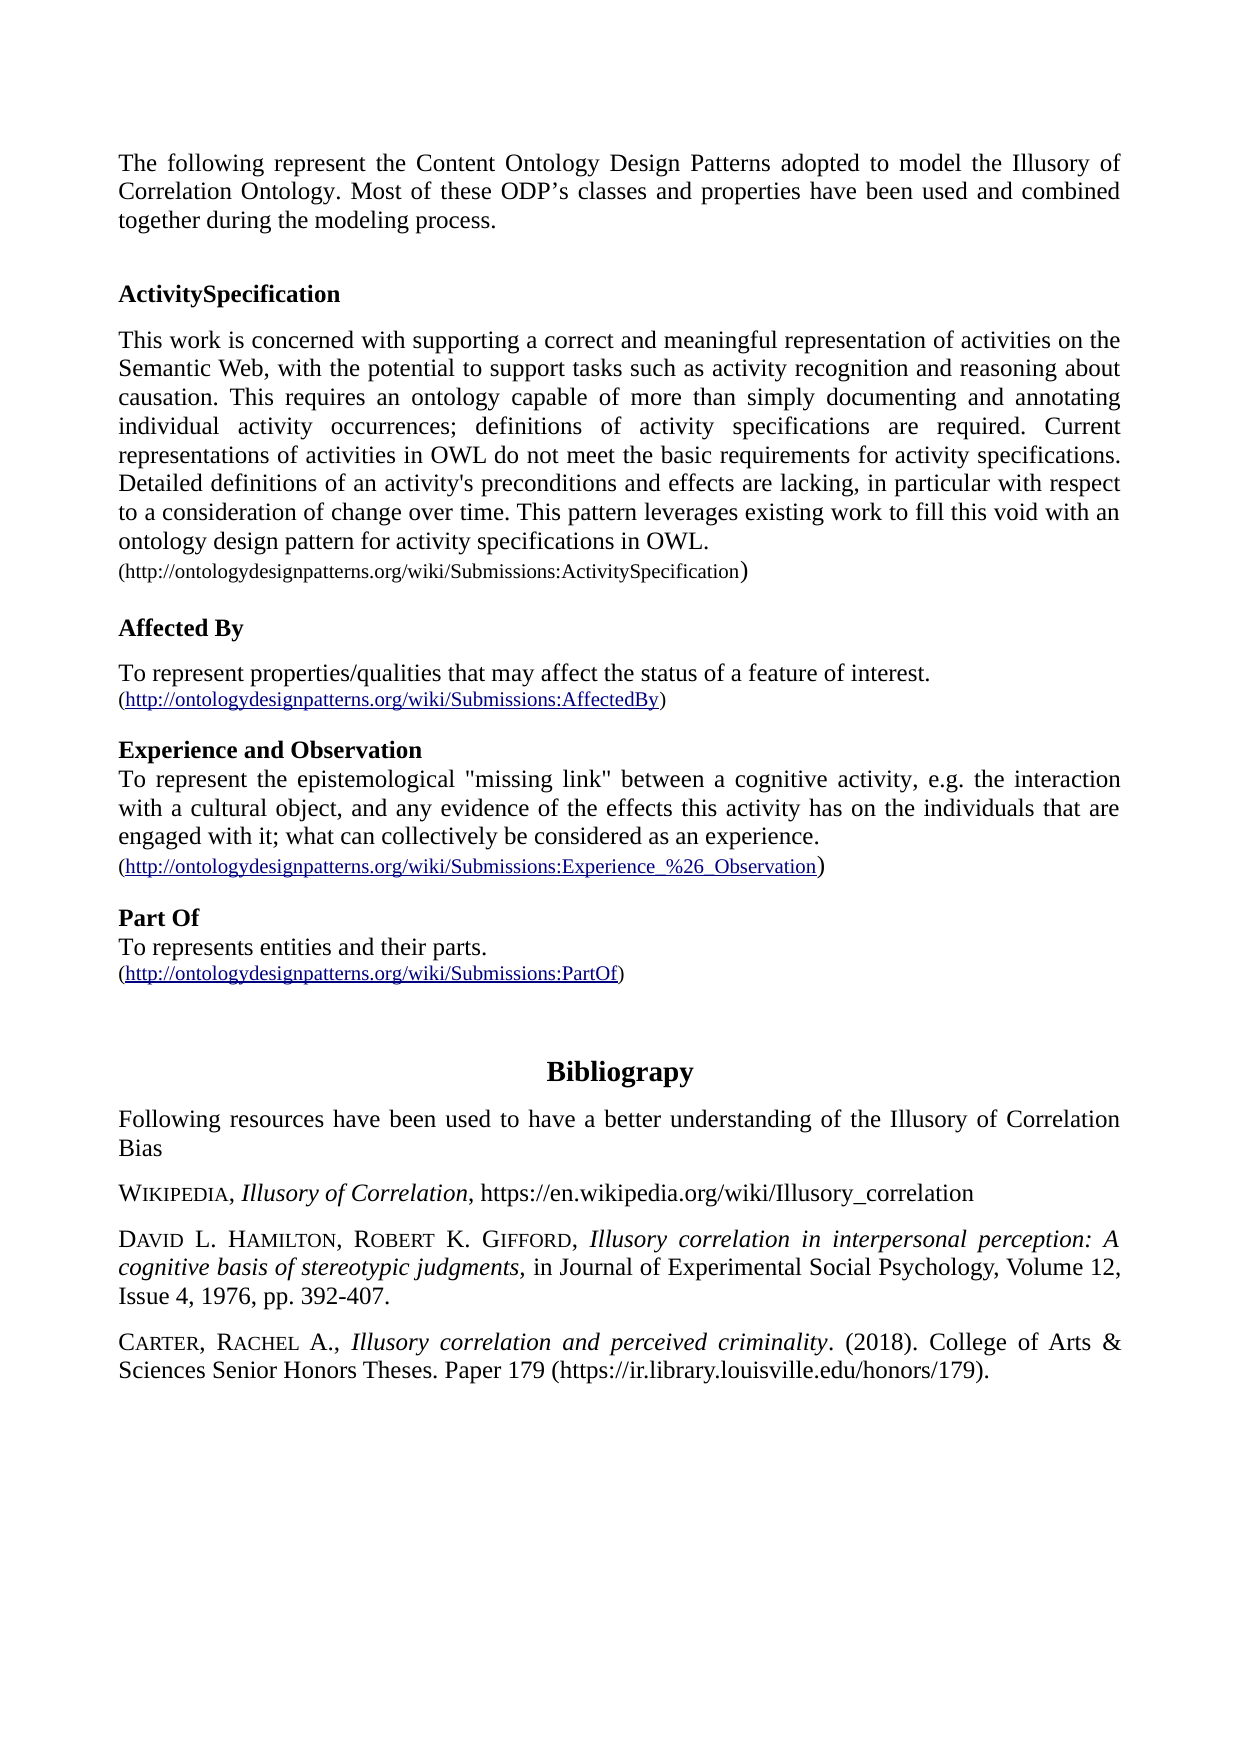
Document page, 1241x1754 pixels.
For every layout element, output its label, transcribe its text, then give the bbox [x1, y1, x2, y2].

text David L. Hamilton, Robert K. Gifford, Illusory correlation in interpersonal perception: A cognitive basis of stereotypic judgments, in Journal of Experimental Social Psychology, Volume 12, Issue 4, 1976, pp. 392-407. [118, 1224, 1122, 1310]
text Following resources have been used to have a better understanding of the Illusory of Correlation Bias [118, 1104, 1122, 1162]
text Experience and Observation [118, 735, 1122, 764]
text Bibliograpy [118, 1054, 1122, 1087]
text To represent the epistemological "missing link" between a cognitive activity, e.g. the interaction with a cultural object, and any evidence of the effects this activity has on the individuals that are engaged with it; what can collectively be considered as an experience. [118, 764, 1122, 850]
text Carter, Rachel A., Illusory correlation and perceived criminality. (2018). College of Arts & Sciences Senior Honors Theses. Paper 179 (https://ir.library.louisville.edu/honors/179). [118, 1327, 1122, 1384]
text (http://ontologydesignpatterns.org/wiki/Submissions:PartOf) [118, 960, 1122, 984]
text To represents entities and their parts. [118, 932, 1122, 960]
text This work is concerned with supporting a correct and meaningful representation of activities on the Semantic Web, with the potential to support tasks such as activity recognition and reasoning about causation. This requires an ontology capable of more than simply documenting and annotating individual activity occurrences; definitions of activity specifications are required. Current representations of activities in OWL do not meet the basic requirements for activity specifications. Detailed definitions of an activity's preconditions and effects are lacking, in particular with respect to a consideration of change over time. This pattern leverages existing work to fill this void with an ontology design pattern for activity specifications in OWL. [118, 325, 1122, 555]
text Part Of [118, 903, 1122, 932]
text Wikipedia, Illusory of Correlation, https://en.wikipedia.org/wiki/Illusory_correlation [118, 1178, 1122, 1207]
text To represent properties/qualities that may affect the status of a feature of interest. [118, 658, 1122, 687]
text (http://ontologydesignpatterns.org/wiki/Submissions:Experience_%26_Observation) [118, 850, 1122, 879]
text Affected By [118, 613, 1122, 642]
text (http://ontologydesignpatterns.org/wiki/Submissions:ActivitySpecification) [118, 555, 1122, 583]
text The following represent the Content Ontology Design Patterns adopted to model the Illusory of Correlation Ontology. Most of these ODP’s classes and properties have been used and combined together during the modeling process. [118, 148, 1122, 234]
text ActivitySpecification [118, 279, 1122, 308]
text (http://ontologydesignpatterns.org/wiki/Submissions:AffectedBy) [118, 687, 1122, 711]
